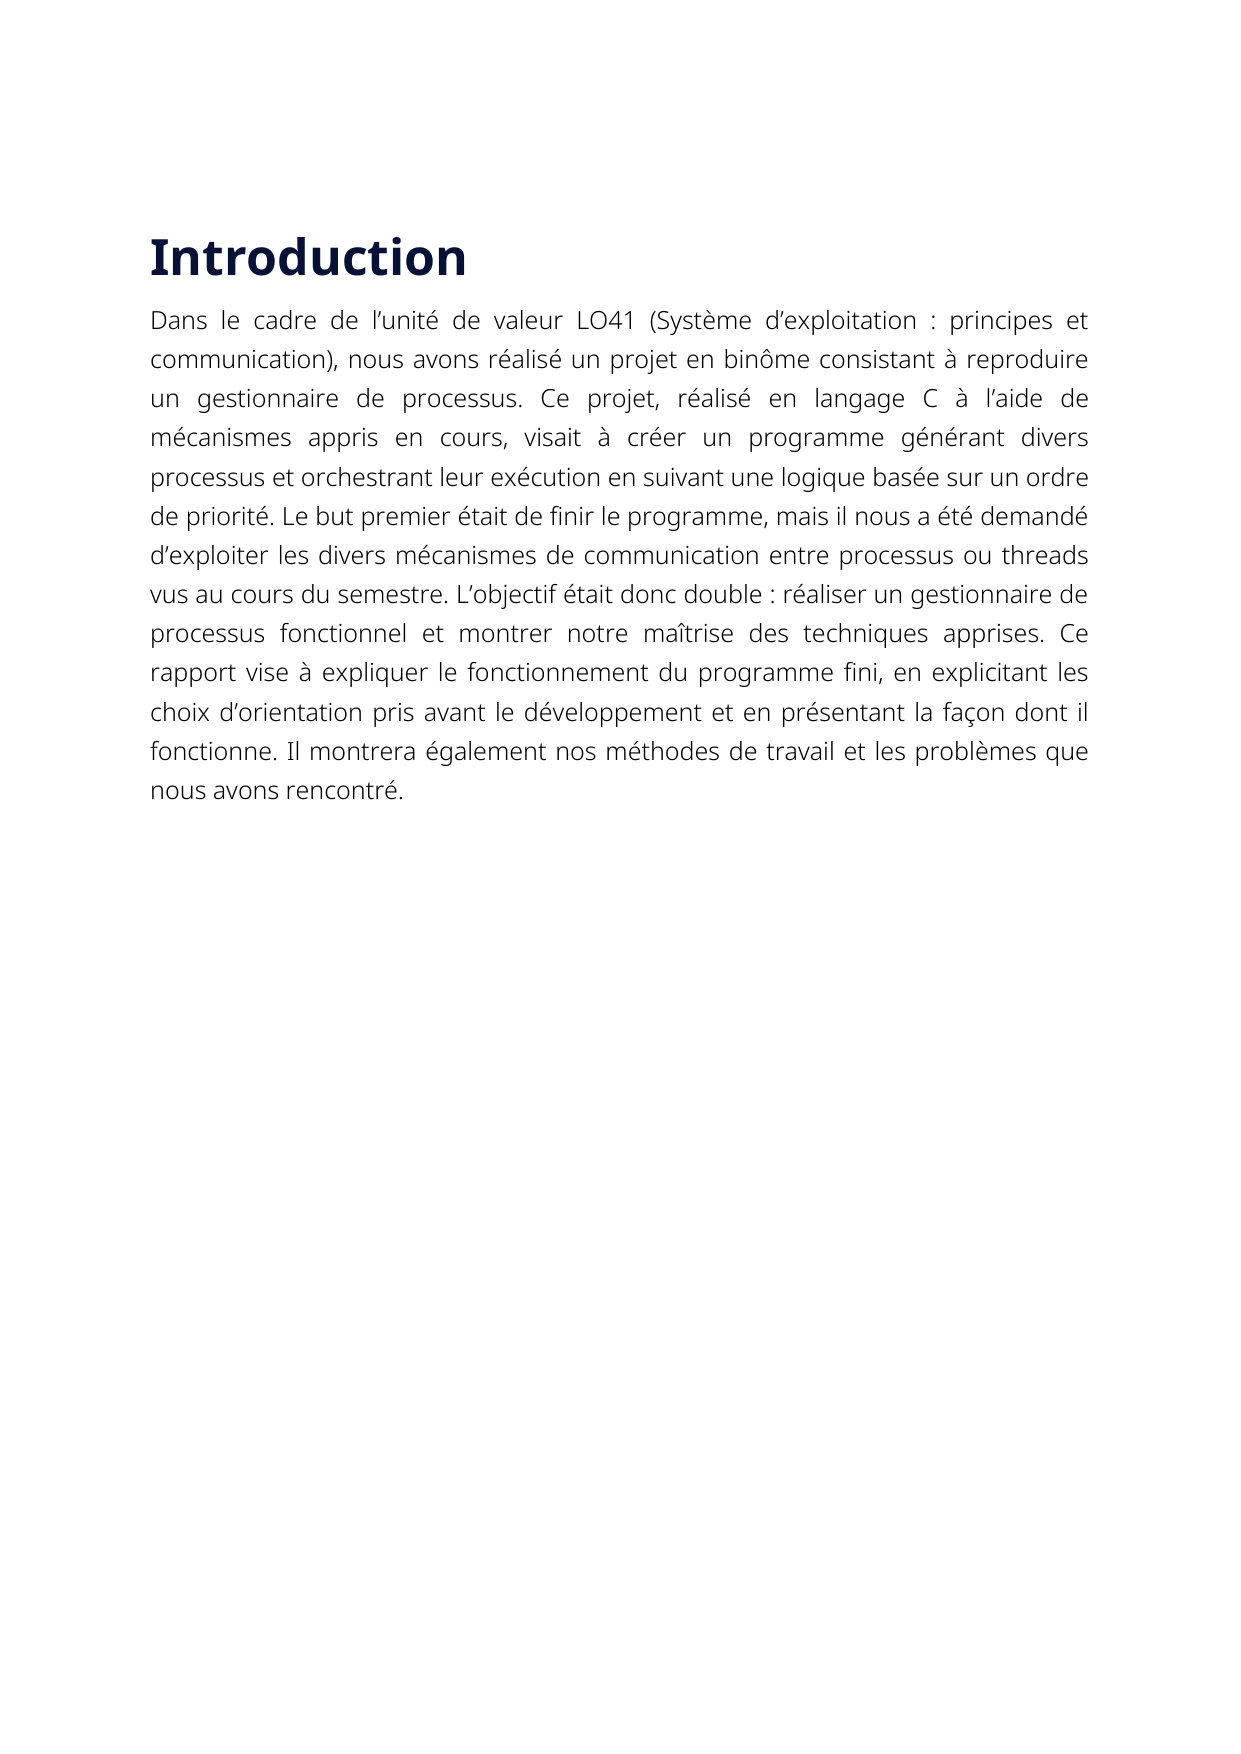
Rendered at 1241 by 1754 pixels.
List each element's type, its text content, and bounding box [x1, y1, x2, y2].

text Dans le cadre de l’unité de valeur LO41 (Système d’exploitation : principes et communication), nous avons réalisé un projet en binôme consistant à reproduire un gestionnaire de processus. Ce projet, réalisé en langage C à l’aide de mécanismes appris en cours, visait à créer un programme générant divers processus et orchestrant leur exécution en suivant une logique basée sur un ordre de priorité. Le but premier était de finir le programme, mais il nous a été demandé d’exploiter les divers mécanismes de communication entre processus ou threads vus au cours du semestre. L’objectif était donc double : réaliser un gestionnaire de processus fonctionnel et montrer notre maîtrise des techniques apprises. Ce rapport vise à expliquer le fonctionnement du programme fini, en explicitant les choix d’orientation pris avant le développement et en présentant la façon dont il fonctionne. Il montrera également nos méthodes de travail et les problèmes que nous avons rencontré. [150, 302, 1090, 807]
subtitle Introduction [150, 222, 1090, 290]
